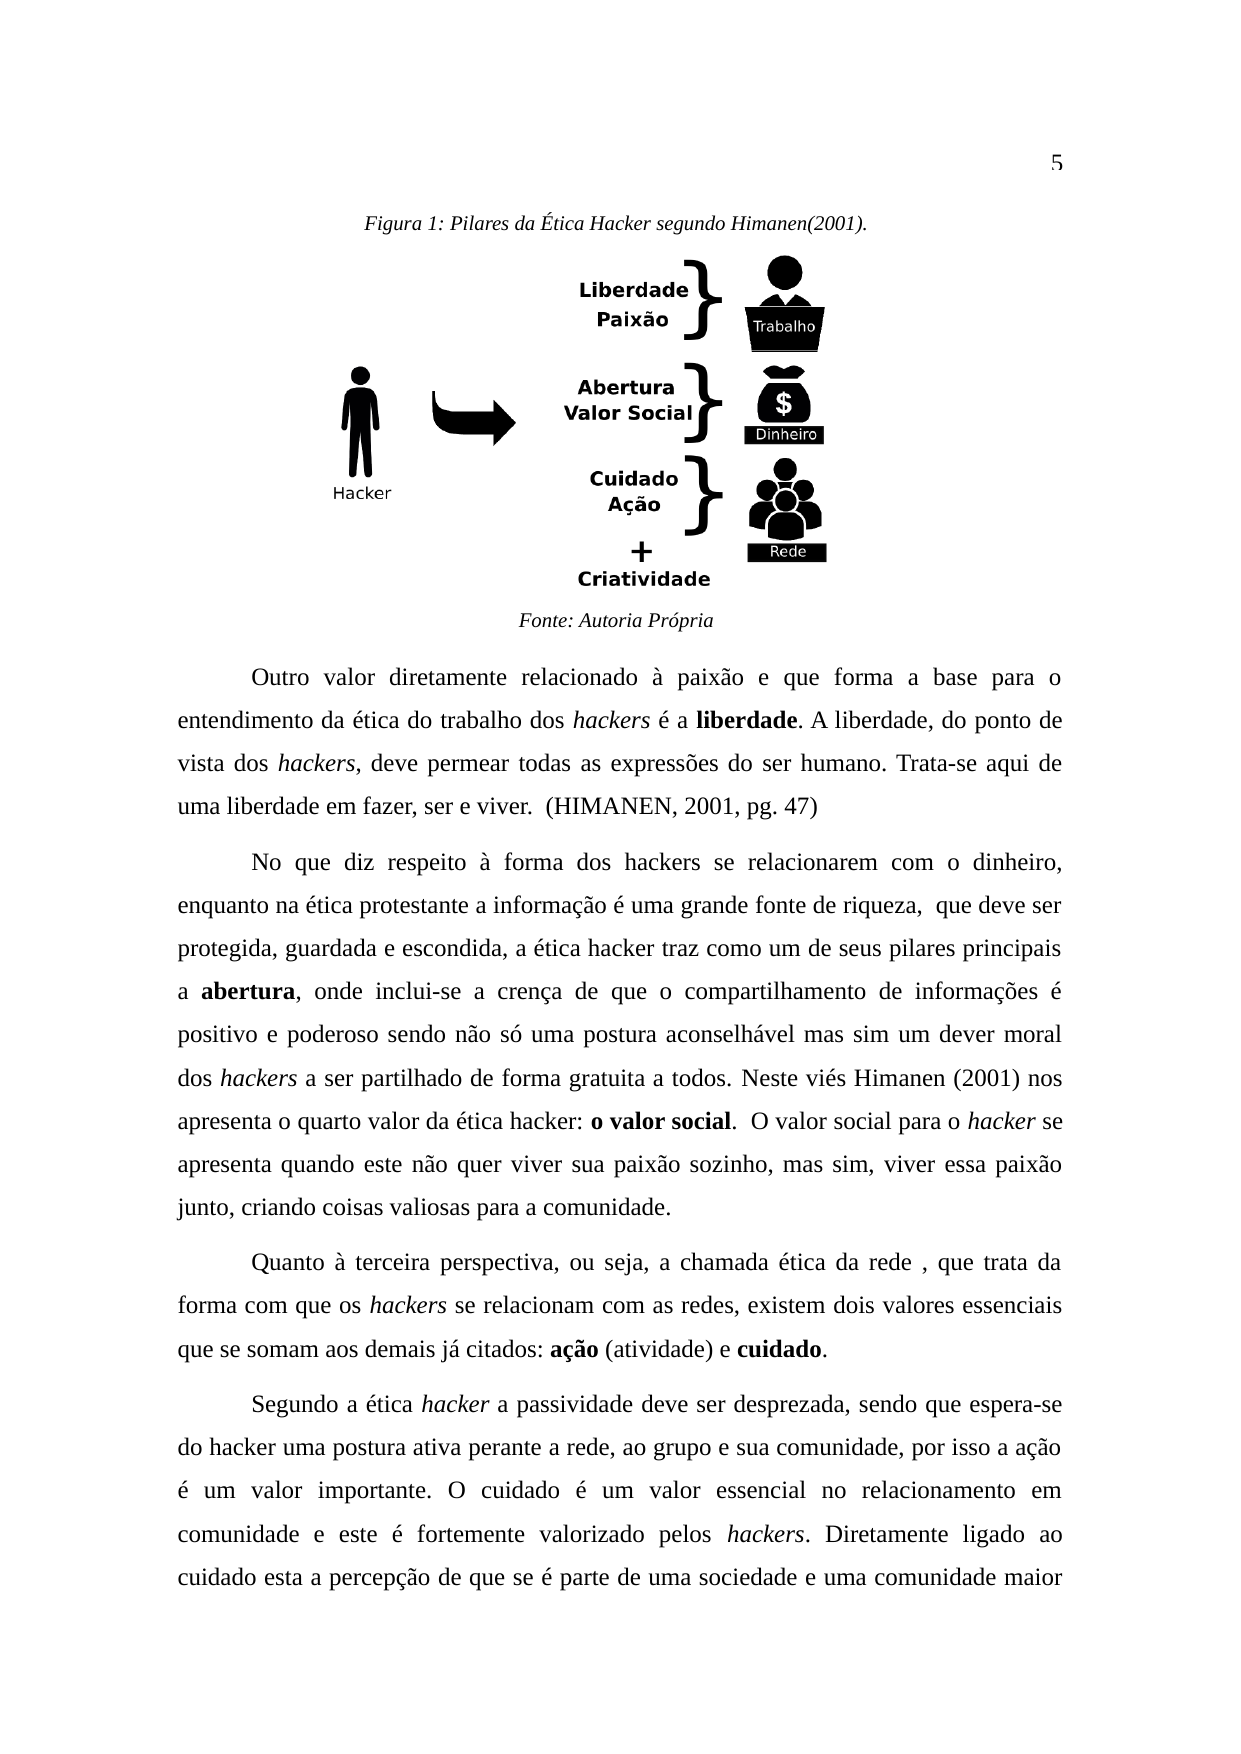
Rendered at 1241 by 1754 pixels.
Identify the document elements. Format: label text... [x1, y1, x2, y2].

picture [272, 248, 890, 609]
text No que diz respeito à forma dos hackers se relacionarem com o dinheiro, enquanto na ética protestante a informação é uma grande fonte de riqueza, que deve ser protegida, guardada e escondida, a ética hacker traz como um de seus pilares principais a abertura, onde inclui-se a crença de que o compartilhamento de informações é positivo e poderoso sendo não só uma postura aconselhável mas sim um dever moral dos hackers a ser partilhado de forma gratuita a todos. Neste viés Himanen (2001) nos apresenta o quarto valor da ética hacker: o valor social. O valor social para o hacker se apresenta quando este não quer viver sua paixão sozinho, mas sim, viver essa paixão junto, criando coisas valiosas para a comunidade. [177, 847, 1063, 1221]
text Outro valor diretamente relacionado à paixão e que forma a base para o entendimento da ética do trabalho dos hackers é a liberdade. A liberdade, do ponto de vista dos hackers, deve permear todas as expressões do ser humano. Trata-se aqui de uma liberdade em fazer, ser e viver. (HIMANEN, 2001, pg. 47) [177, 198, 1063, 820]
text Quanto à terceira perspectiva, ou seja, a chamada ética da rede , que trata da forma com que os hackers se relacionam com as redes, existem dois valores essenciais que se somam aos demais já citados: ação (atividade) e cuidado. [177, 1247, 1063, 1362]
text Figura 1: Pilares da Ética Hacker segundo Himanen(2001). [184, 210, 1050, 234]
text Segundo a ética hacker a passividade deve ser desprezada, sendo que espera-se do hacker uma postura ativa perante a rede, ao grupo e sua comunidade, por isso a ação é um valor importante. O cuidado é um valor essencial no relacionamento em comunidade e este é fortemente valorizado pelos hackers. Diretamente ligado ao cuidado esta a percepção de que se é parte de uma sociedade e uma comunidade maior [177, 1389, 1063, 1591]
text Fonte: Autoria Própria [184, 259, 1050, 632]
